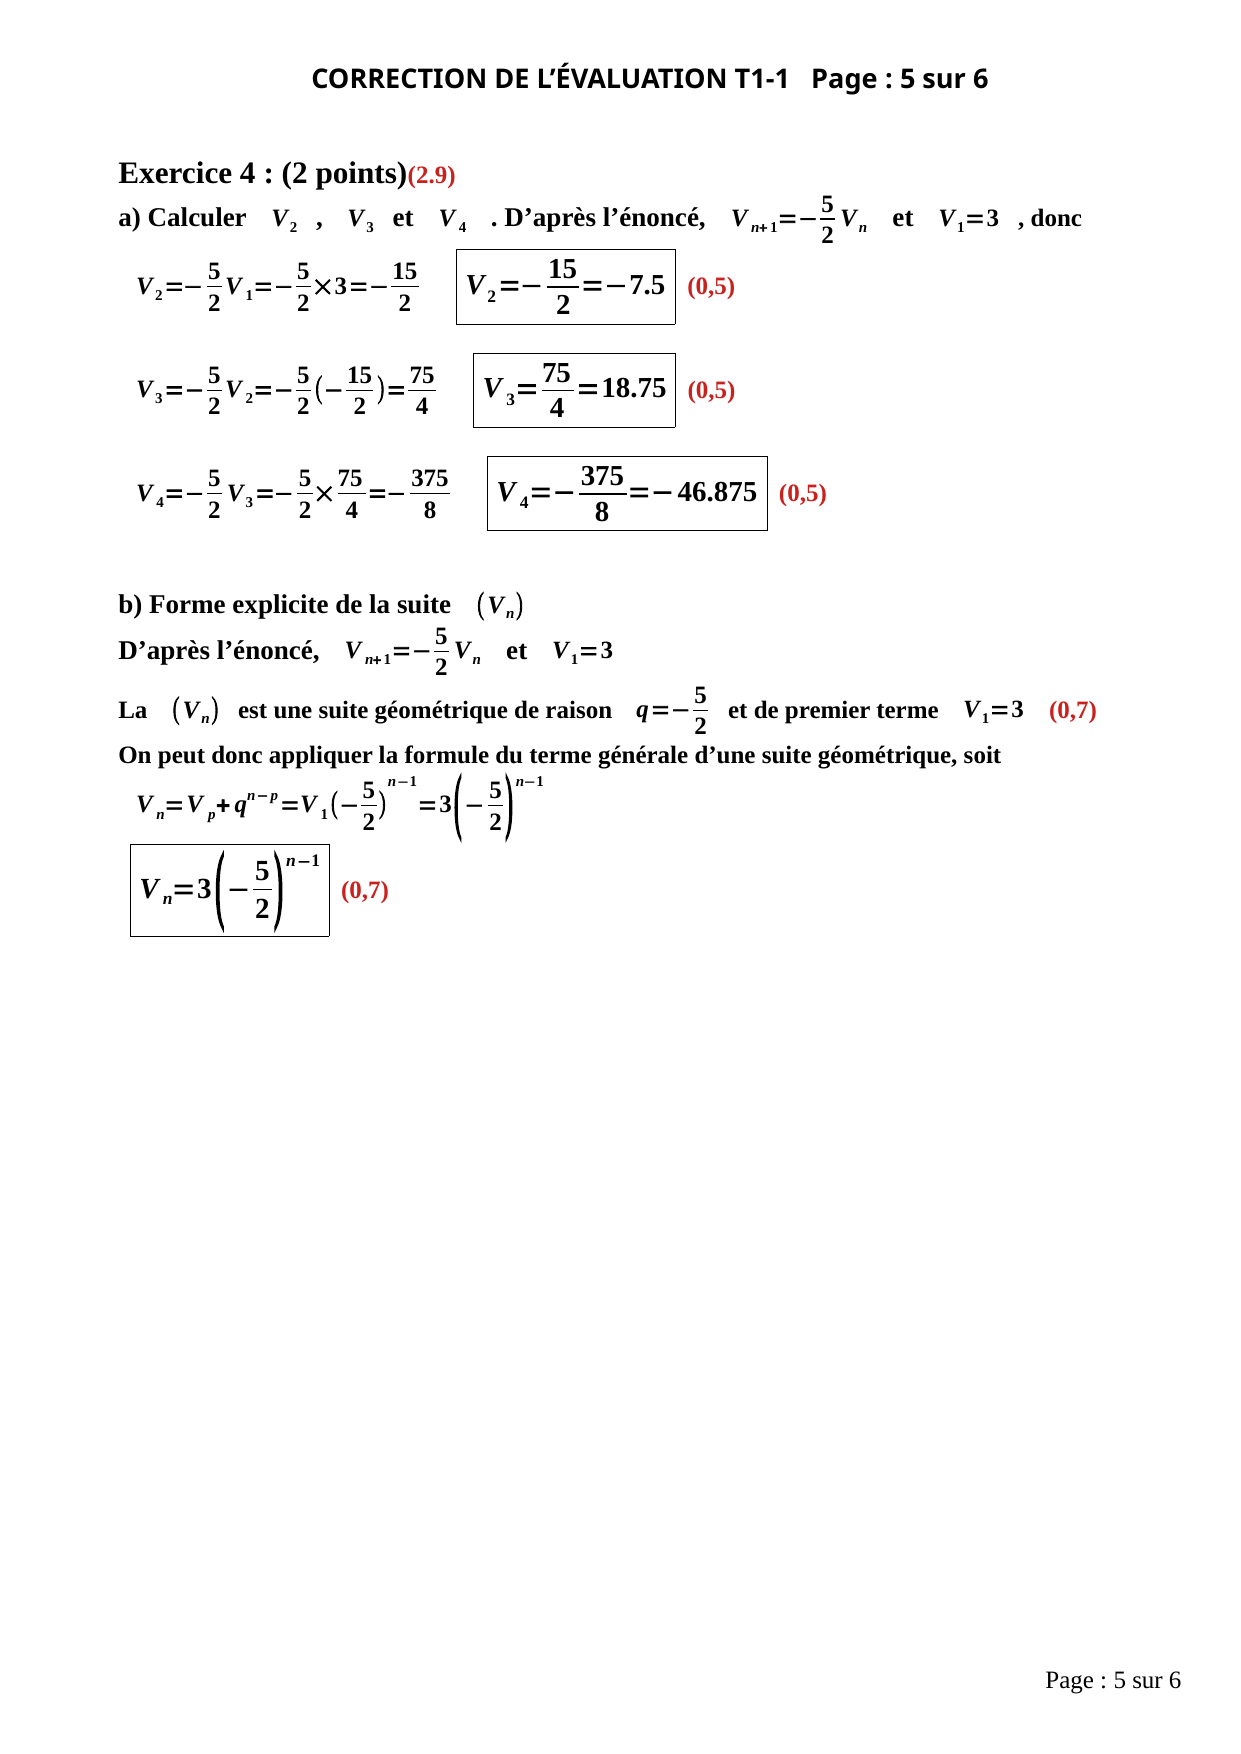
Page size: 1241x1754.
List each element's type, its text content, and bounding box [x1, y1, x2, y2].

text (0,5) [676, 249, 1181, 324]
text (0,5) [676, 352, 1181, 427]
text (0,5) [118, 456, 487, 531]
text (0,7) [118, 843, 329, 936]
text b) Forme explicite de la suite [118, 588, 1181, 622]
text Exercice 4 : (2 points)(2.9) [118, 154, 1181, 190]
text D’après l’énoncé, et [118, 622, 1181, 681]
text (0,5) [488, 457, 767, 530]
text a) Calculer , et . D’après l’énoncé, et , donc [118, 190, 1181, 249]
text (0,5) [474, 354, 675, 427]
text On peut donc appliquer la formule du terme générale d’une suite géométrique, soit [118, 740, 1181, 769]
text (0,5) [118, 249, 456, 324]
text (0,5) [768, 456, 1181, 531]
text La est une suite géométrique de raison et de premier terme (0,7) [118, 681, 1181, 740]
text (0,5) [457, 250, 675, 324]
text (0,7) [131, 845, 329, 936]
text (0,7) [330, 843, 1181, 936]
text (0,5) [118, 352, 675, 427]
